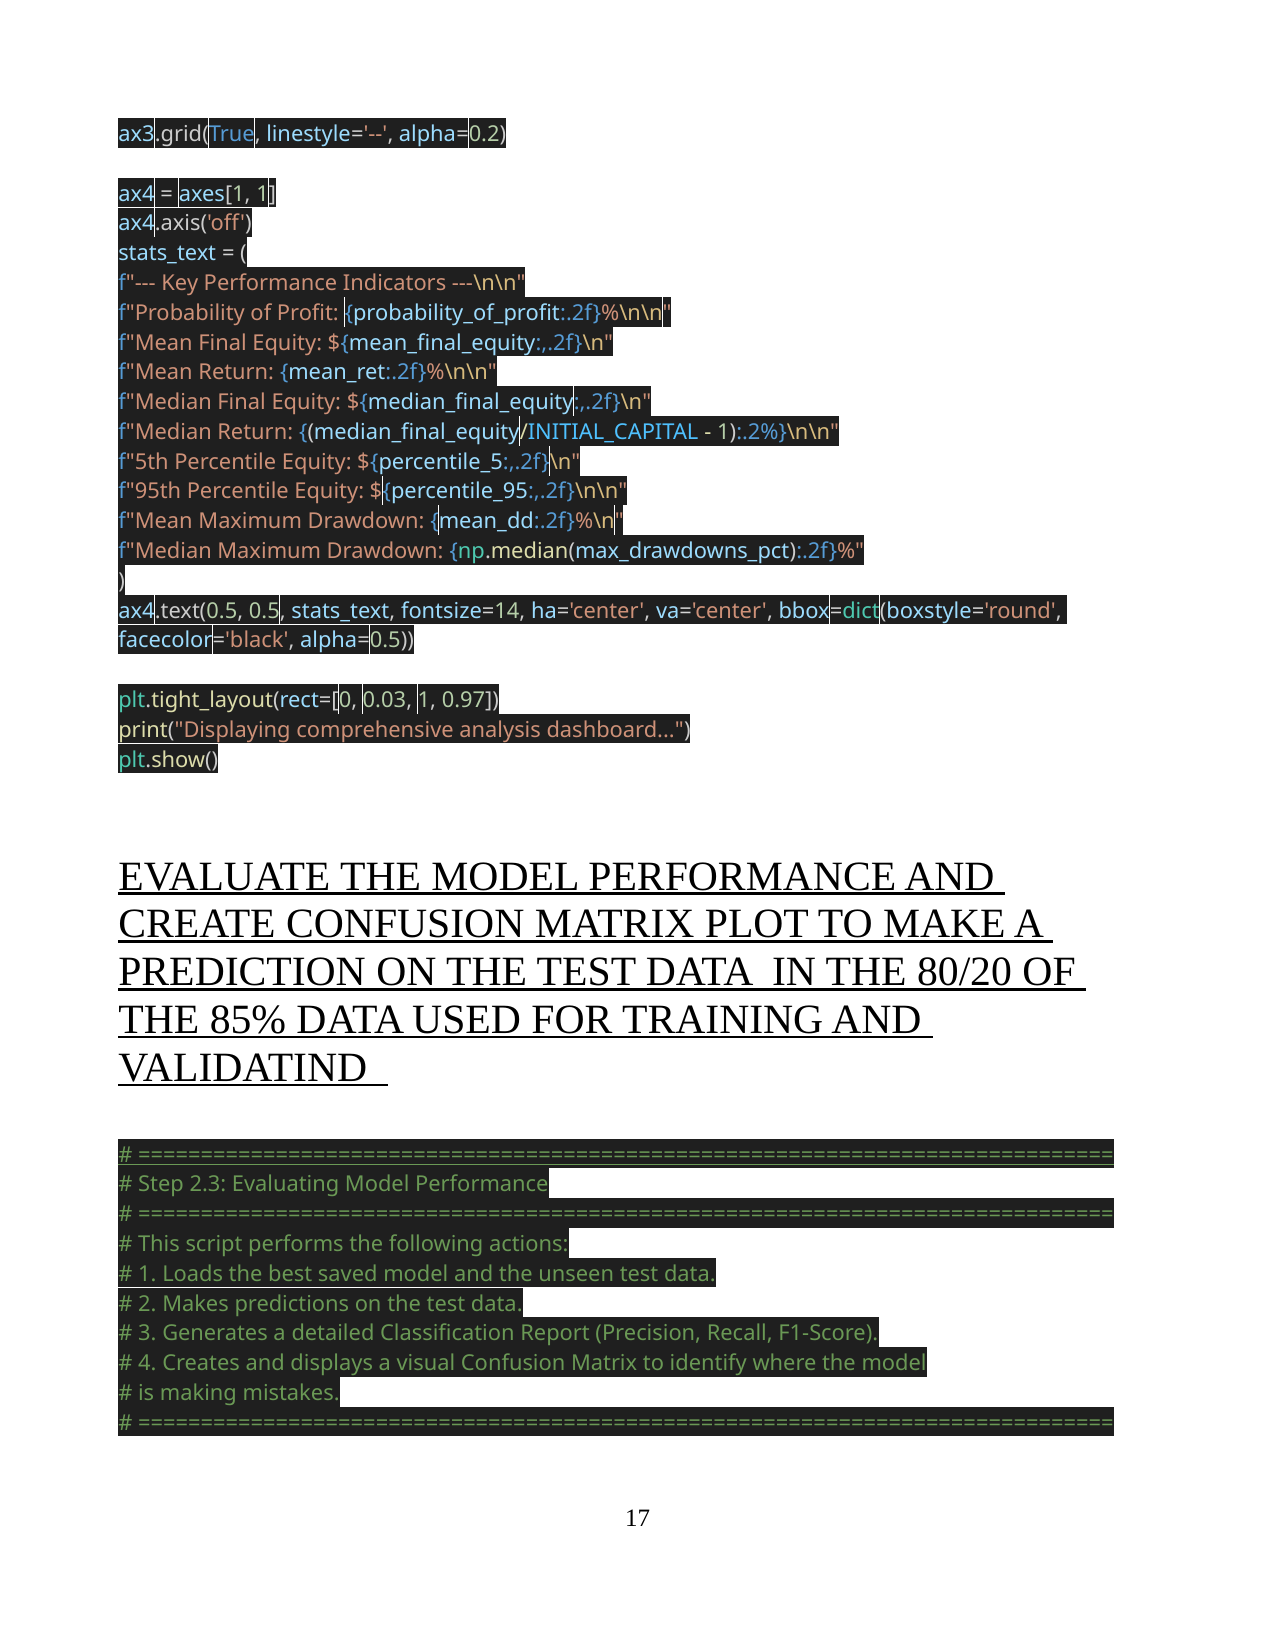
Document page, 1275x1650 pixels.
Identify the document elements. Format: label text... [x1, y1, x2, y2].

text # 1. Loads the best saved model and the unseen test data. [118, 1258, 1157, 1287]
text # 4. Creates and displays a visual Confusion Matrix to identify where the model [118, 1347, 1157, 1377]
text # 3. Generates a detailed Classification Report (Precision, Recall, F1-Score). [118, 1317, 1157, 1347]
text ax4.axis('off') [118, 207, 1157, 237]
text # is making mistakes. [118, 1377, 1157, 1407]
text ax4 = axes[1, 1] [118, 178, 1157, 207]
text # Step 2.3: Evaluating Model Performance [118, 1168, 1157, 1198]
text f"--- Key Performance Indicators ---\n\n" [118, 267, 1157, 297]
text f"Median Maximum Drawdown: {np.median(max_drawdowns_pct):.2f}%" [118, 535, 1157, 565]
text # ============================================================================== [118, 1138, 1157, 1168]
text f"5th Percentile Equity: ${percentile_5:,.2f}\n" [118, 446, 1157, 476]
text plt.show() [118, 743, 1157, 773]
text # ============================================================================== [118, 1407, 1157, 1436]
text f"Median Return: {(median_final_equity/INITIAL_CAPITAL - 1):.2%}\n\n" [118, 416, 1157, 446]
text # 2. Makes predictions on the test data. [118, 1287, 1157, 1317]
text f"Median Final Equity: ${median_final_equity:,.2f}\n" [118, 386, 1157, 416]
text f"Mean Final Equity: ${mean_final_equity:,.2f}\n" [118, 327, 1157, 356]
text f"Mean Return: {mean_ret:.2f}%\n\n" [118, 356, 1157, 386]
text f"Probability of Profit: {probability_of_profit:.2f}%\n\n" [118, 297, 1157, 327]
text print("Displaying comprehensive analysis dashboard...") [118, 714, 1157, 743]
text plt.tight_layout(rect=[0, 0.03, 1, 0.97]) [118, 684, 1157, 714]
text f"Mean Maximum Drawdown: {mean_dd:.2f}%\n" [118, 505, 1157, 535]
text stats_text = ( [118, 237, 1157, 267]
text ax3.grid(True, linestyle='--', alpha=0.2) [118, 118, 1157, 148]
text EVALUATE THE MODEL PERFORMANCE AND CREATE CONFUSION MATRIX PLOT TO MAKE A PREDICTION ON THE TEST DATA IN THE 80/20 OF THE 85% DATA USED FOR TRAINING AND VALIDATIND [118, 851, 1157, 1091]
text f"95th Percentile Equity: ${percentile_95:,.2f}\n\n" [118, 476, 1157, 505]
text ) [118, 565, 1157, 595]
text ax4.text(0.5, 0.5, stats_text, fontsize=14, ha='center', va='center', bbox=dict(boxstyle='round', facecolor='black', alpha=0.5)) [118, 595, 1157, 654]
text # This script performs the following actions: [118, 1228, 1157, 1258]
text # ============================================================================== [118, 1198, 1157, 1228]
